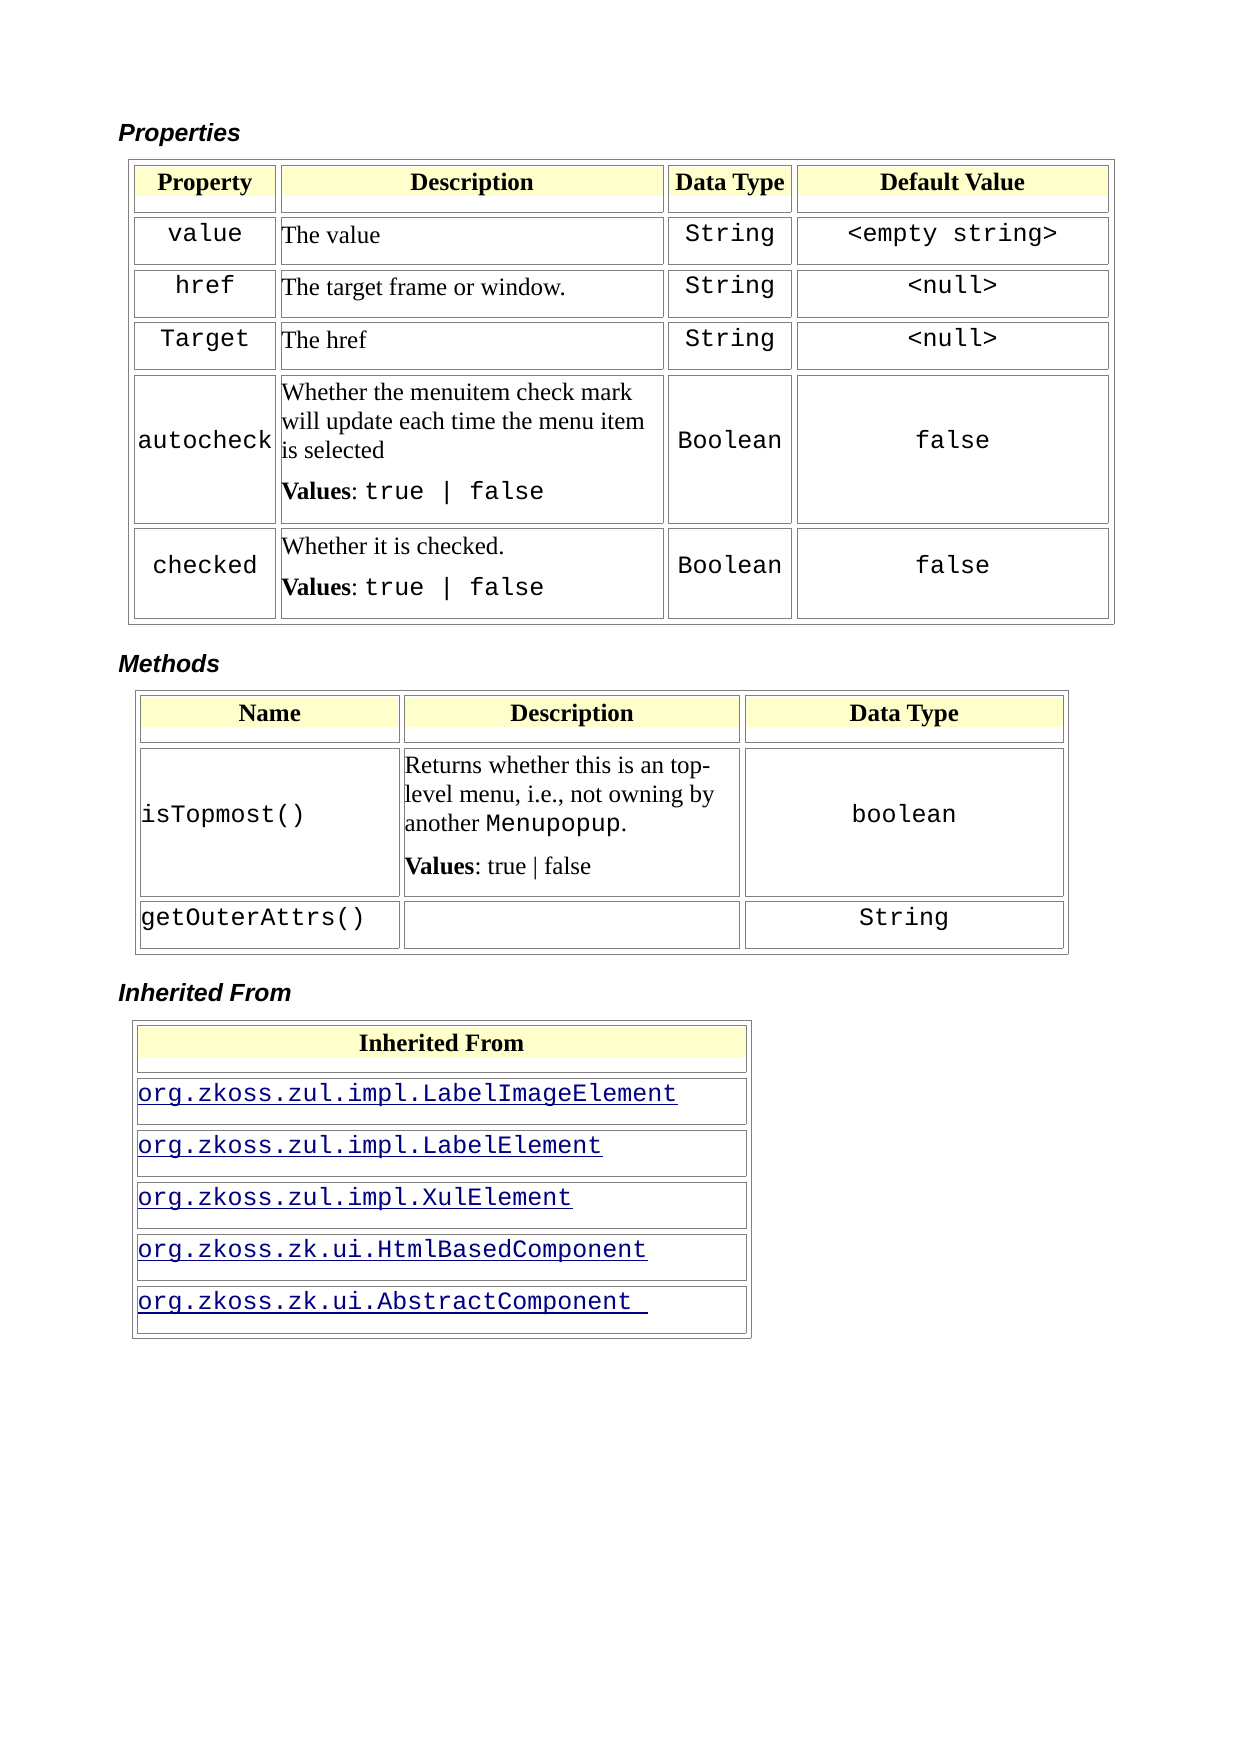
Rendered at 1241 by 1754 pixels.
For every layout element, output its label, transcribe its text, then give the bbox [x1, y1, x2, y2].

table_cell Whether the menuitem check mark will update each time the menu item is selected Values: true | false [278, 369, 666, 522]
table_cell Boolean [666, 369, 794, 522]
table_cell The value [278, 212, 666, 264]
table_cell false [794, 523, 1111, 618]
table_cell Whether it is checked. Values: true | false [278, 523, 666, 618]
table_cell org.zkoss.zk.ui.HtmlBasedComponent [134, 1228, 748, 1280]
table_cell String [666, 212, 794, 264]
table_cell org.zkoss.zul.impl.LabelElement [134, 1124, 748, 1176]
table_cell Boolean [666, 523, 794, 618]
table_header Inherited From [134, 1021, 748, 1072]
table_cell org.zkoss.zk.ui.AbstractComponent [134, 1280, 748, 1332]
table_cell getOuterAttrs() [138, 896, 401, 948]
table_cell <null> [794, 264, 1111, 317]
table_cell isTopmost() [138, 742, 401, 896]
table_cell Target [131, 317, 278, 369]
table_cell [401, 896, 742, 948]
table_header Default Value [794, 160, 1111, 212]
table_cell href [131, 264, 278, 317]
table_header Name [138, 691, 401, 742]
table_cell <null> [794, 317, 1111, 369]
subtitle Inherited From [118, 978, 1122, 1007]
table_header Data Type [742, 691, 1066, 742]
table_header Data Type [666, 160, 794, 212]
table_header Property [131, 160, 278, 212]
table_cell boolean [742, 742, 1066, 896]
table_cell false [794, 369, 1111, 522]
table_cell [405, 902, 739, 948]
table_header Description [401, 691, 742, 742]
table_cell org.zkoss.zul.impl.LabelImageElement [134, 1072, 748, 1124]
table_cell org.zkoss.zul.impl.XulElement [134, 1176, 748, 1228]
table_cell autocheck [131, 369, 278, 522]
table_cell <empty string> [794, 212, 1111, 264]
table_cell String [742, 896, 1066, 948]
table_cell value [131, 212, 278, 264]
table_cell The href [278, 317, 666, 369]
table_cell Returns whether this is an top-level menu, i.e., not owning by another Menupopup. Values: true | false [401, 742, 742, 896]
table_header Description [278, 160, 666, 212]
table_cell String [666, 317, 794, 369]
table_cell The target frame or window. [278, 264, 666, 317]
subtitle Properties [118, 118, 1122, 147]
subtitle Methods [118, 649, 1122, 677]
table_cell checked [131, 523, 278, 618]
table_cell String [666, 264, 794, 317]
